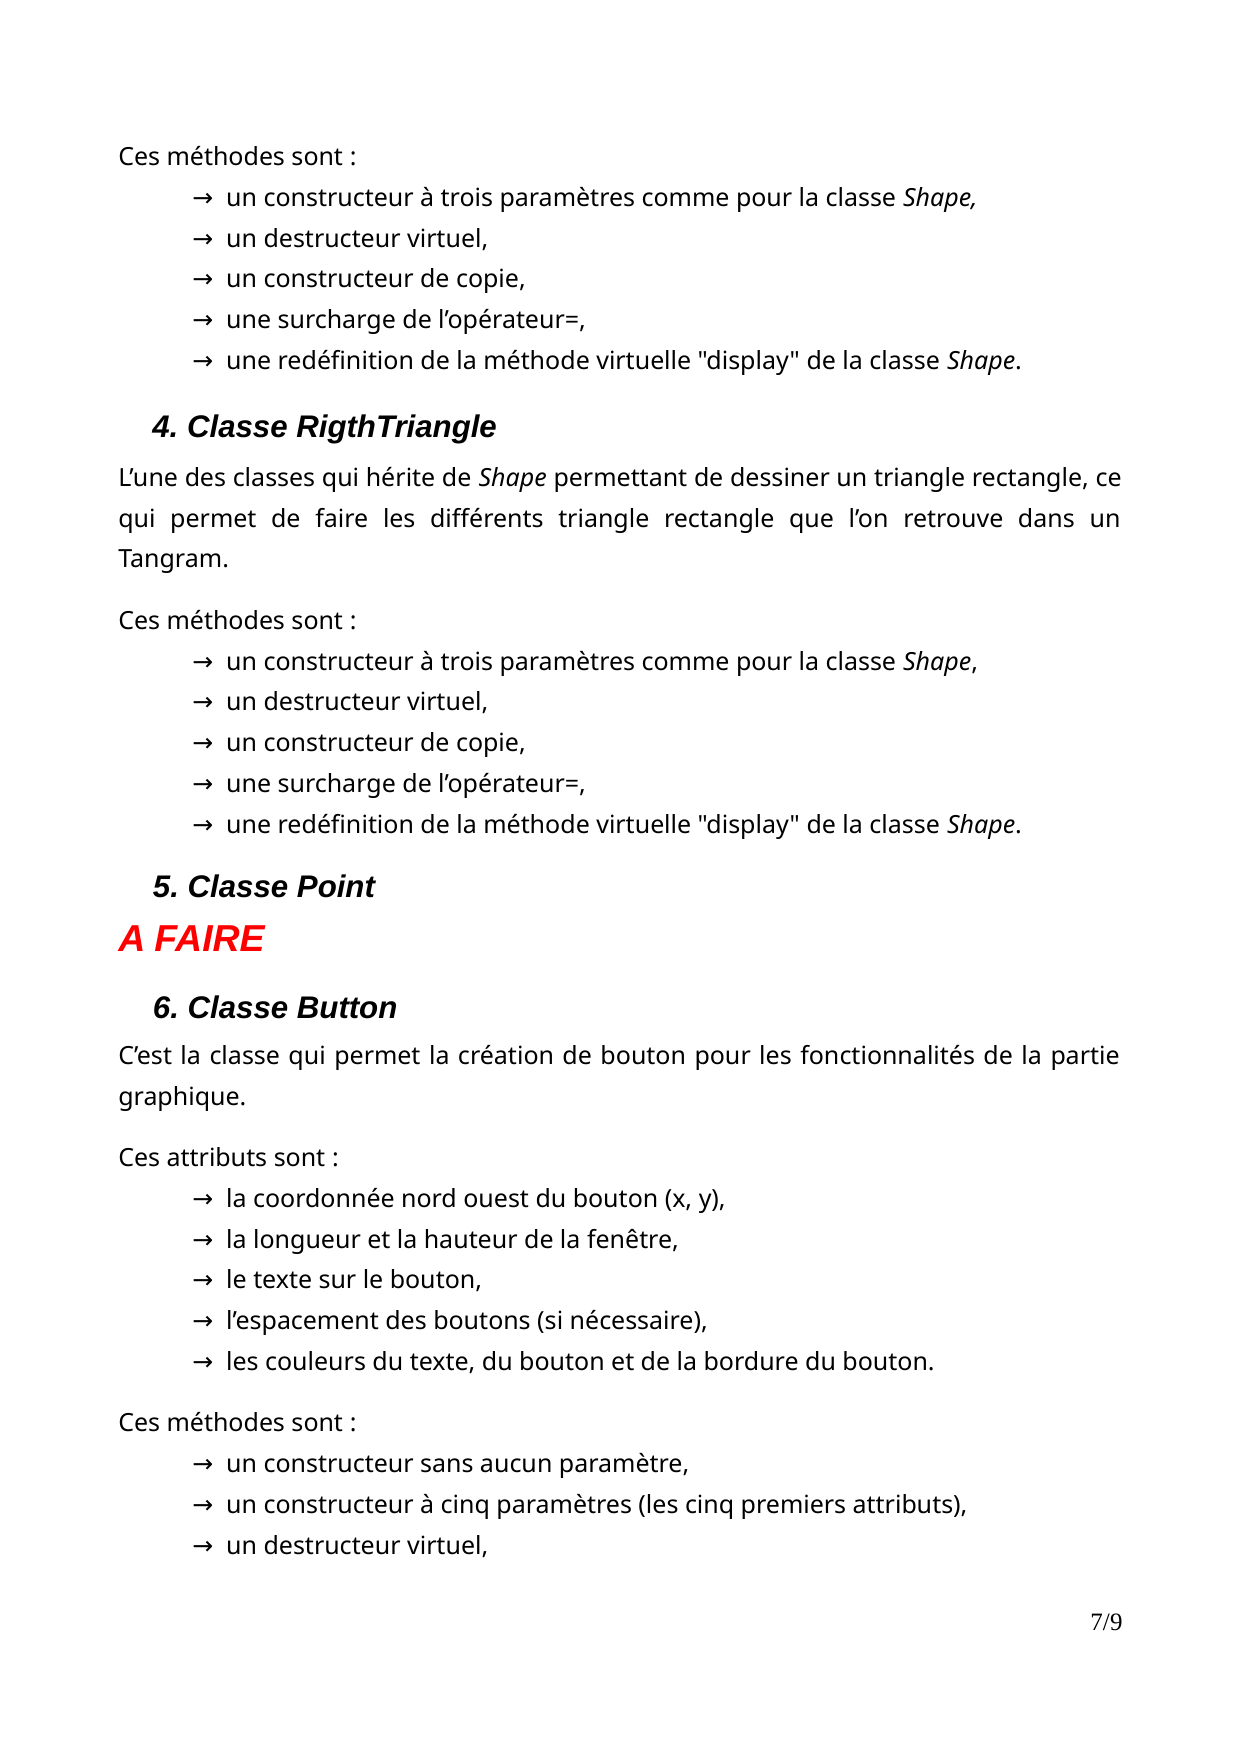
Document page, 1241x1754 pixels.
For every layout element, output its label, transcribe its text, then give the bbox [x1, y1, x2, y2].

text → la coordonnée nord ouest du bouton (x, y), [118, 1181, 1122, 1214]
text Ces méthodes sont : [118, 602, 1122, 636]
text → un constructeur à trois paramètres comme pour la classe Shape, [118, 179, 1122, 213]
text → une redéfinition de la méthode virtuelle "display" de la classe Shape. [118, 343, 1122, 377]
text → les couleurs du texte, du bouton et de la bordure du bouton. [118, 1344, 1122, 1378]
subtitle 6. Classe Button [118, 989, 1122, 1025]
text → l’espacement des boutons (si nécessaire), [118, 1303, 1122, 1337]
text Ces méthodes sont : [118, 1405, 1122, 1439]
text → le texte sur le bouton, [118, 1262, 1122, 1296]
text L’une des classes qui hérite de Shape permettant de dessiner un triangle rectangle, ce qui permet de faire les différents triangle rectangle que l’on retrouve dans un Tangram. [118, 459, 1122, 575]
text → une surcharge de l’opérateur=, [118, 302, 1122, 336]
text → un constructeur de copie, [118, 261, 1122, 295]
text → un constructeur à trois paramètres comme pour la classe Shape, [118, 643, 1122, 677]
text → une redéfinition de la méthode virtuelle "display" de la classe Shape. [118, 807, 1122, 841]
text → un destructeur virtuel, [118, 220, 1122, 254]
subtitle 5. Classe Point [118, 868, 1122, 904]
text → une surcharge de l’opérateur=, [118, 766, 1122, 800]
text Ces méthodes sont : [118, 138, 1122, 173]
text → un constructeur sans aucun paramètre, [118, 1446, 1122, 1480]
text C’est la classe qui permet la création de bouton pour les fonctionnalités de la partie graphique. [118, 1038, 1122, 1112]
text → un constructeur de copie, [118, 725, 1122, 759]
text Ces attributs sont : [118, 1140, 1122, 1174]
subtitle 4. Classe RigthTriangle [118, 404, 1122, 447]
text → un constructeur à cinq paramètres (les cinq premiers attributs), [118, 1487, 1122, 1521]
text → un destructeur virtuel, [118, 1528, 1122, 1562]
text → un destructeur virtuel, [118, 684, 1122, 718]
text A FAIRE [118, 917, 1122, 960]
text → la longueur et la hauteur de la fenêtre, [118, 1221, 1122, 1255]
